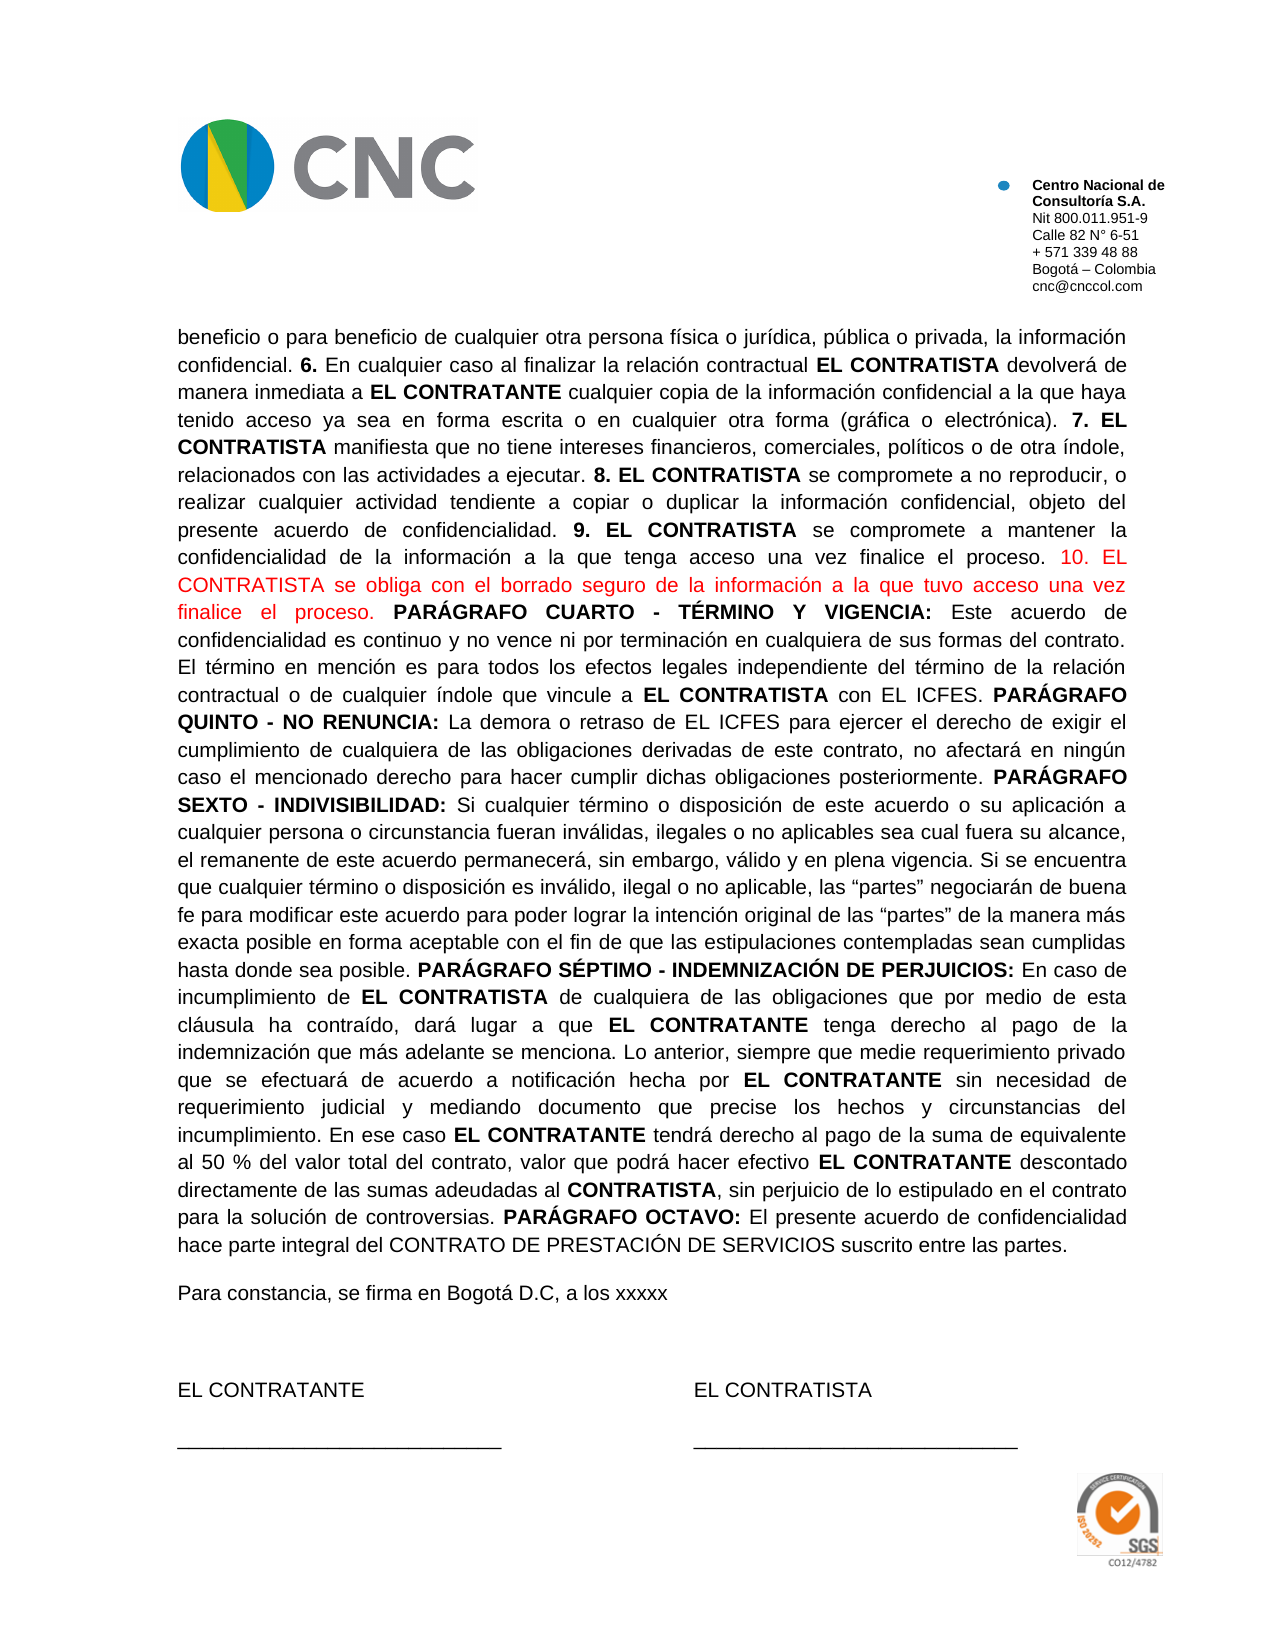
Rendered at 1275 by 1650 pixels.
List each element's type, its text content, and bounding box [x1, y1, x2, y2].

text EL CONTRATANTE EL CONTRATISTA [177, 1377, 1127, 1401]
text beneficio o para beneficio de cualquier otra persona física o jurídica, pública o privada, la información confidencial. 6. En cualquier caso al finalizar la relación contractual EL CONTRATISTA devolverá de manera inmediata a EL CONTRATANTE cualquier copia de la información confidencial a la que haya tenido acceso ya sea en forma escrita o en cualquier otra forma (gráfica o electrónica). 7. EL CONTRATISTA manifiesta que no tiene intereses financieros, comerciales, políticos o de otra índole, relacionados con las actividades a ejecutar. 8. EL CONTRATISTA se compromete a no reproducir, o realizar cualquier actividad tendiente a copiar o duplicar la información confidencial, objeto del presente acuerdo de confidencialidad. 9. EL CONTRATISTA se compromete a mantener la confidencialidad de la información a la que tenga acceso una vez finalice el proceso. 10. EL CONTRATISTA se obliga con el borrado seguro de la información a la que tuvo acceso una vez finalice el proceso. PARÁGRAFO CUARTO - TÉRMINO Y VIGENCIA: Este acuerdo de confidencialidad es continuo y no vence ni por terminación en cualquiera de sus formas del contrato. El término en mención es para todos los efectos legales independiente del término de la relación contractual o de cualquier índole que vincule a EL CONTRATISTA con EL ICFES. PARÁGRAFO QUINTO - NO RENUNCIA: La demora o retraso de EL ICFES para ejercer el derecho de exigir el cumplimiento de cualquiera de las obligaciones derivadas de este contrato, no afectará en ningún caso el mencionado derecho para hacer cumplir dichas obligaciones posteriormente. PARÁGRAFO SEXTO - INDIVISIBILIDAD: Si cualquier término o disposición de este acuerdo o su aplicación a cualquier persona o circunstancia fueran inválidas, ilegales o no aplicables sea cual fuera su alcance, el remanente de este acuerdo permanecerá, sin embargo, válido y en plena vigencia. Si se encuentra que cualquier término o disposición es inválido, ilegal o no aplicable, las “partes” negociarán de buena fe para modificar este acuerdo para poder lograr la intención original de las “partes” de la manera más exacta posible en forma aceptable con el fin de que las estipulaciones contempladas sean cumplidas hasta donde sea posible. PARÁGRAFO SÉPTIMO - INDEMNIZACIÓN DE PERJUICIOS: En caso de incumplimiento de EL CONTRATISTA de cualquiera de las obligaciones que por medio de esta cláusula ha contraído, dará lugar a que EL CONTRATANTE tenga derecho al pago de la indemnización que más adelante se menciona. Lo anterior, siempre que medie requerimiento privado que se efectuará de acuerdo a notificación hecha por EL CONTRATANTE sin necesidad de requerimiento judicial y mediando documento que precise los hechos y circunstancias del incumplimiento. En ese caso EL CONTRATANTE tendrá derecho al pago de la suma de equivalente al 50 % del valor total del contrato, valor que podrá hacer efectivo EL CONTRATANTE descontado directamente de las sumas adeudadas al CONTRATISTA, sin perjuicio de lo estipulado en el contrato para la solución de controversias. PARÁGRAFO OCTAVO: El presente acuerdo de confidencialidad hace parte integral del CONTRATO DE PRESTACIÓN DE SERVICIOS suscrito entre las partes. [177, 325, 1127, 1256]
picture [177, 117, 478, 215]
picture [1076, 1472, 1164, 1570]
text Para constancia, se firma en Bogotá D.C, a los xxxxx [177, 1281, 1127, 1305]
text ____________________________ ____________________________ [177, 1426, 1127, 1450]
